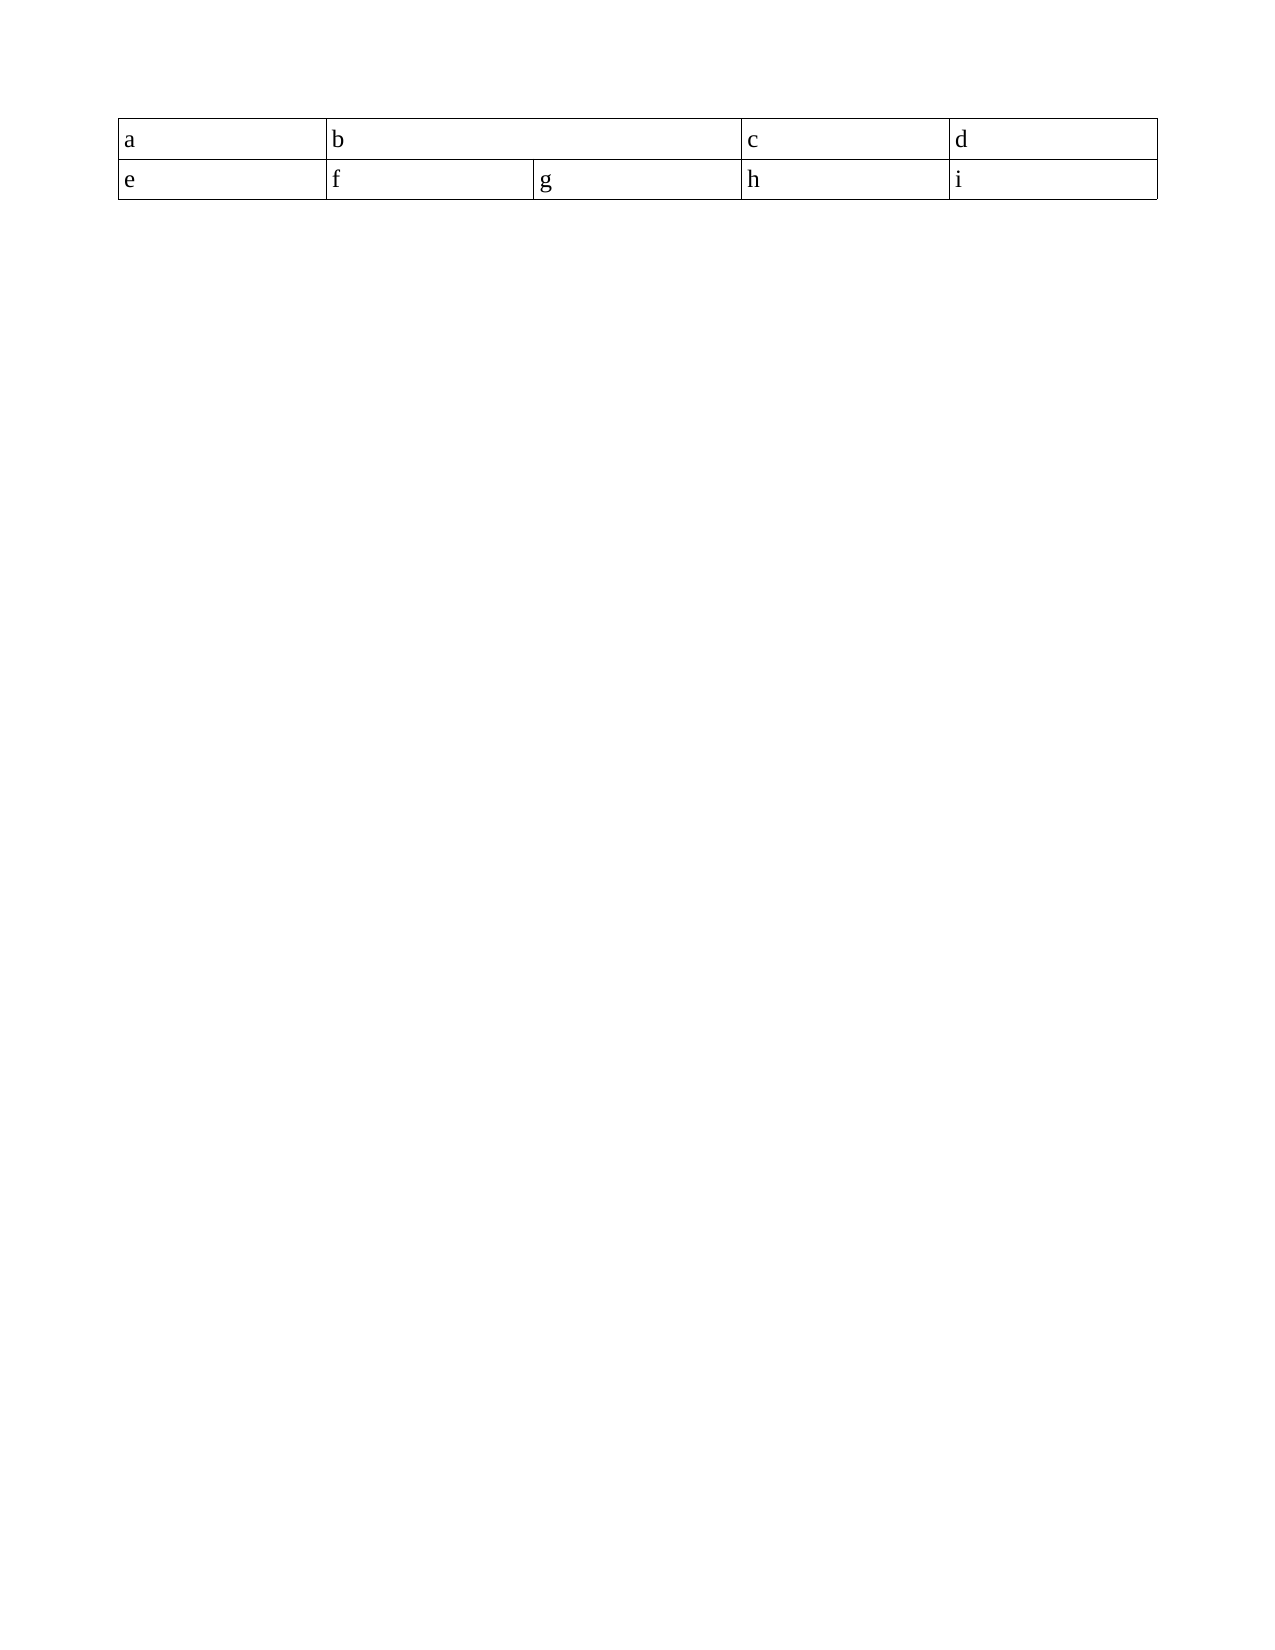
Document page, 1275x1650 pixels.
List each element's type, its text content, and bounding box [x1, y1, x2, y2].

table_cell i [950, 160, 1157, 199]
table_cell e [119, 160, 326, 199]
table_header c [742, 119, 949, 158]
table_header b [327, 119, 741, 158]
table_header d [950, 119, 1157, 158]
table_header a [119, 119, 326, 158]
table_cell h [742, 160, 949, 199]
table_cell g [534, 160, 741, 199]
table_cell f [327, 160, 533, 199]
